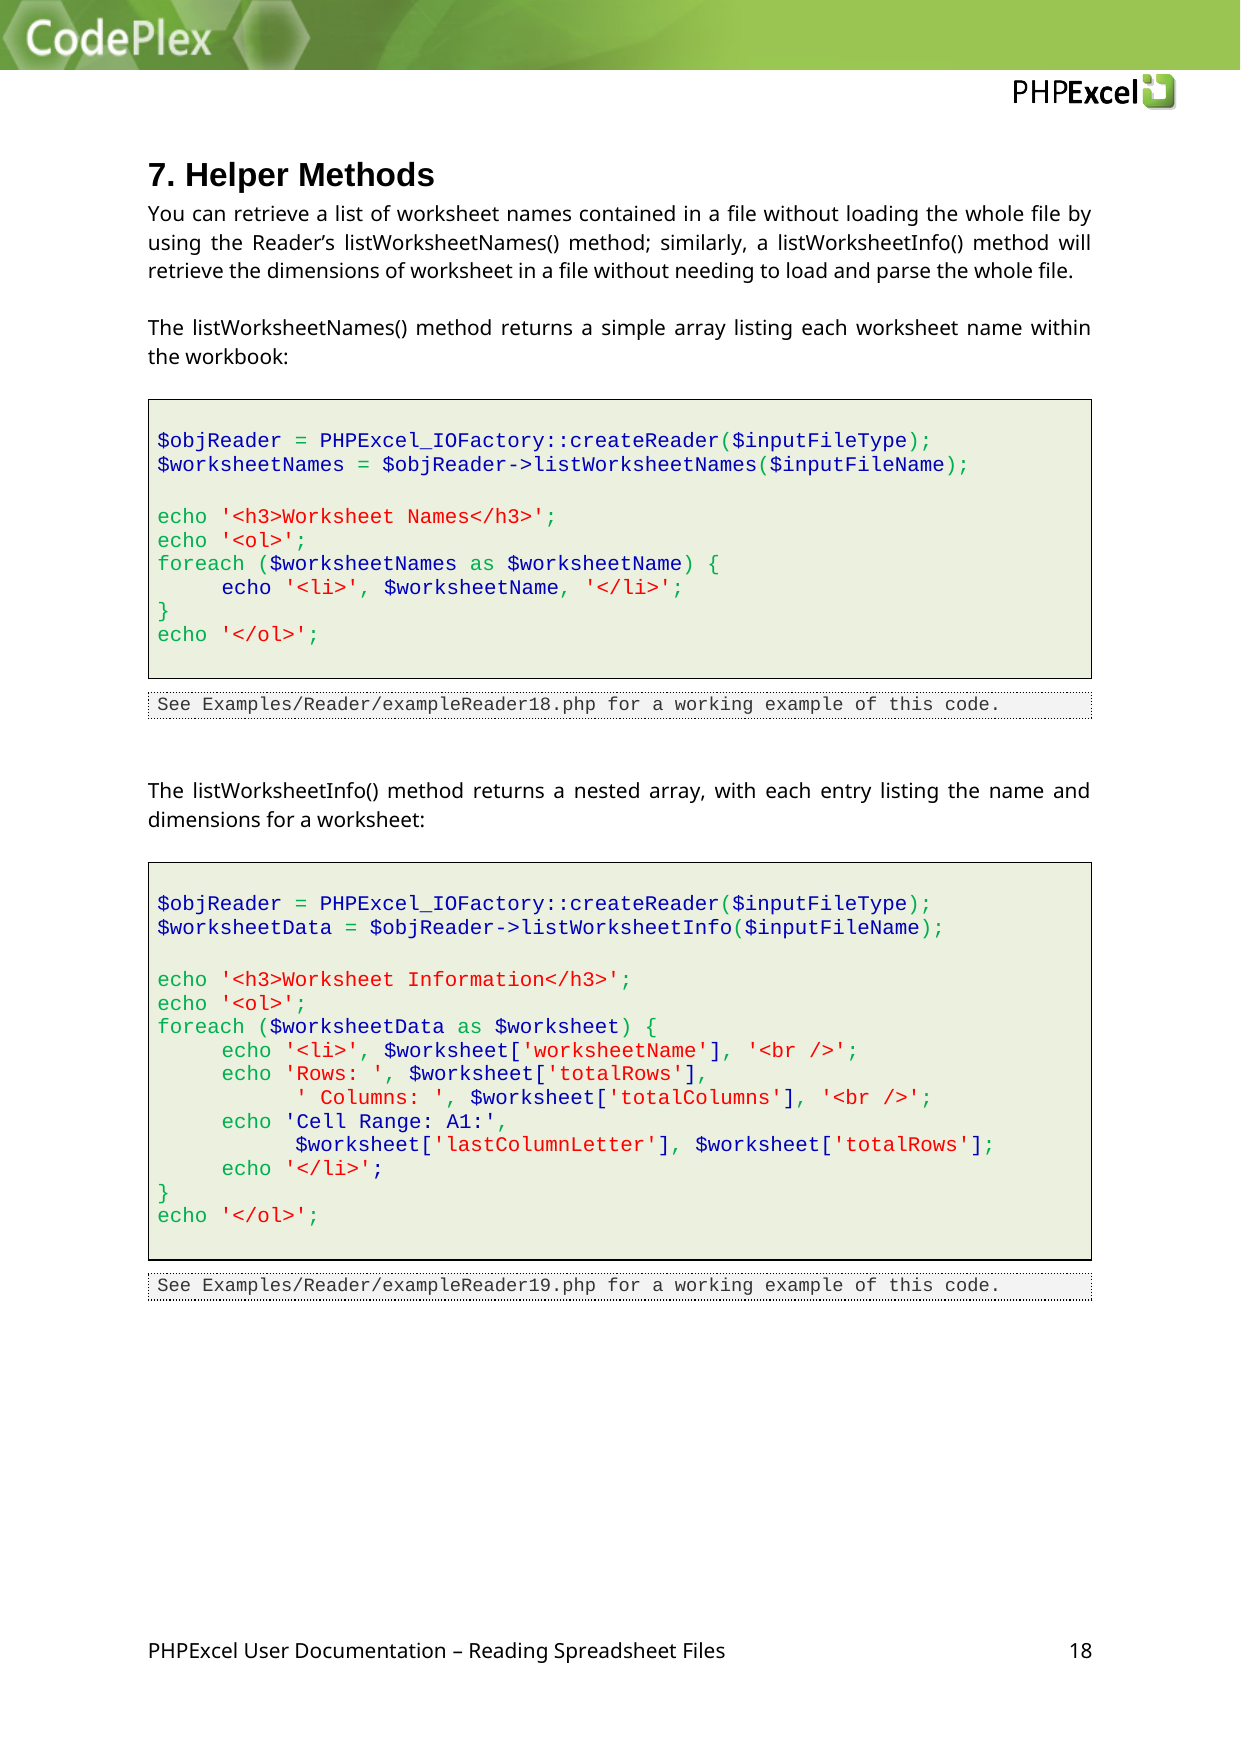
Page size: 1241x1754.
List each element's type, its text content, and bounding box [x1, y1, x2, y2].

text echo '<h3>Worksheet Information</h3>'; [149, 966, 1091, 989]
text The listWorksheetInfo() method returns a nested array, with each entry listing the name and dimensions for a worksheet: [148, 776, 1092, 833]
text $objReader = PHPExcel_IOFactory::createReader($inputFileType); [149, 427, 1091, 451]
text ' Columns: ', $worksheet['totalColumns'], '<br />'; [149, 1084, 1091, 1108]
text echo '<ol>'; [149, 989, 1091, 1013]
text echo 'Rows: ', $worksheet['totalRows'], [149, 1060, 1091, 1084]
text foreach ($worksheetNames as $worksheetName) { [149, 550, 1091, 574]
text $worksheetNames = $objReader->listWorksheetNames($inputFileName); [149, 451, 1091, 474]
text echo '<h3>Worksheet Names</h3>'; [149, 503, 1091, 526]
text echo '<li>', $worksheetName, '</li>'; [149, 574, 1091, 597]
text $objReader = PHPExcel_IOFactory::createReader($inputFileType); [149, 890, 1091, 914]
text You can retrieve a list of worksheet names contained in a file without loading the whole file by using the Reader’s listWorksheetNames() method; similarly, a listWorksheetInfo() method will retrieve the dimensions of worksheet in a file without needing to load and parse the whole file. [148, 199, 1092, 285]
text echo '</ol>'; [149, 621, 1091, 645]
text } [149, 597, 1091, 621]
text foreach ($worksheetData as $worksheet) { [149, 1013, 1091, 1037]
subtitle Helper Methods [148, 155, 1092, 193]
text echo '</ol>'; [149, 1202, 1091, 1226]
text echo '</li>'; [149, 1155, 1091, 1178]
text See Examples/Reader/exampleReader19.php for a working example of this code. [148, 1273, 1092, 1301]
text The listWorksheetNames() method returns a simple array listing each worksheet name within the workbook: [148, 313, 1092, 370]
text $worksheetData = $objReader->listWorksheetInfo($inputFileName); [149, 914, 1091, 937]
text See Examples/Reader/exampleReader18.php for a working example of this code. [148, 692, 1092, 719]
text $worksheet['lastColumnLetter'], $worksheet['totalRows']; [149, 1131, 1091, 1155]
text } [149, 1178, 1091, 1202]
text echo '<li>', $worksheet['worksheetName'], '<br />'; [149, 1037, 1091, 1060]
text echo 'Cell Range: A1:', [149, 1108, 1091, 1131]
text echo '<ol>'; [149, 526, 1091, 550]
